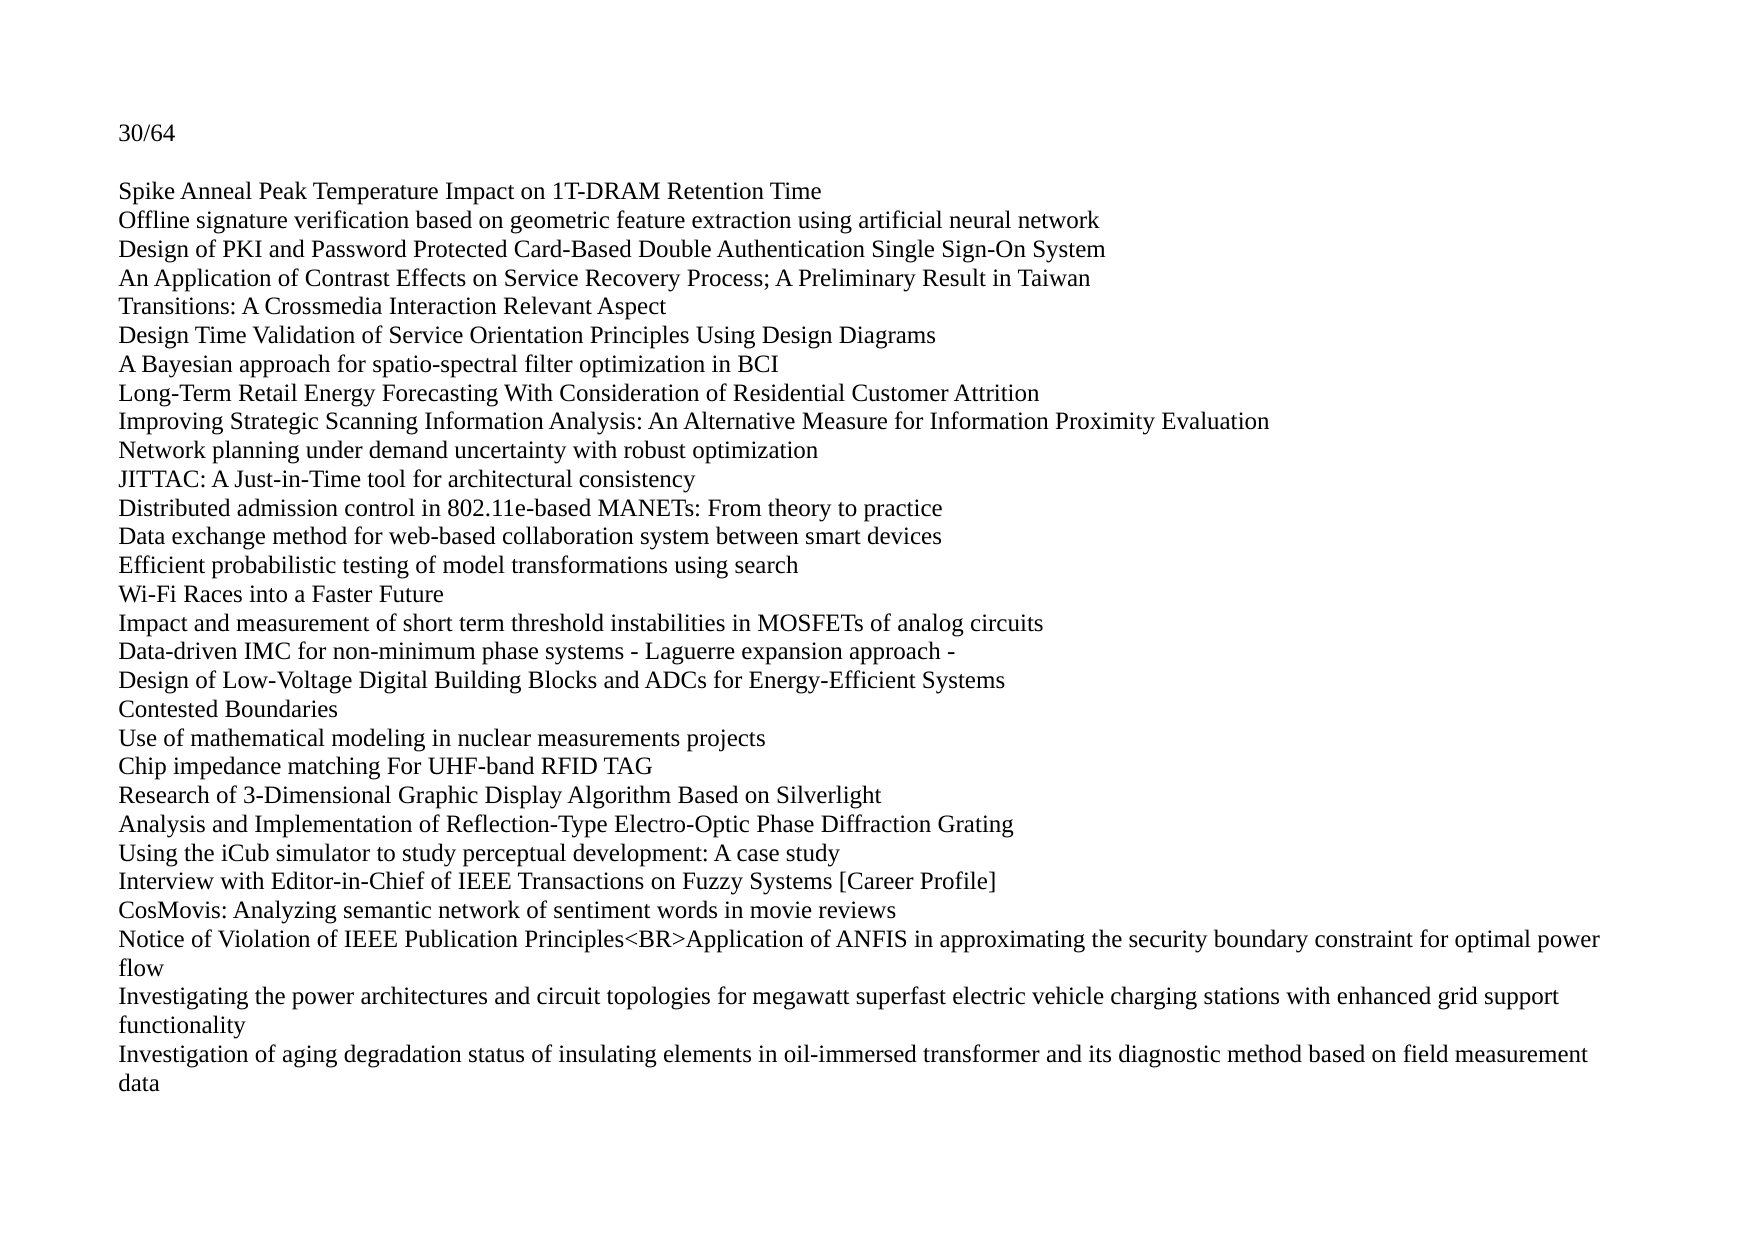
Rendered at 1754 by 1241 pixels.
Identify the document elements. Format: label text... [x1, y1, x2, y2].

text Notice of Violation of IEEE Publication Principles<BR>Application of ANFIS in approximating the security boundary constraint for optimal power flow [118, 924, 1636, 981]
text An Application of Contrast Effects on Service Recovery Process; A Preliminary Result in Taiwan [118, 263, 1636, 291]
text Design Time Validation of Service Orientation Principles Using Design Diagrams [118, 320, 1636, 349]
text Spike Anneal Peak Temperature Impact on 1T-DRAM Retention Time [118, 176, 1636, 205]
text Research of 3-Dimensional Graphic Display Algorithm Based on Silverlight [118, 780, 1636, 809]
text Chip impedance matching For UHF-band RFID TAG [118, 751, 1636, 780]
text Long-Term Retail Energy Forecasting With Consideration of Residential Customer Attrition [118, 378, 1636, 406]
text Using the iCub simulator to study perceptual development: A case study [118, 838, 1636, 866]
text Wi-Fi Races into a Faster Future [118, 579, 1636, 608]
text Transitions: A Crossmedia Interaction Relevant Aspect [118, 291, 1636, 320]
text Impact and measurement of short term threshold instabilities in MOSFETs of analog circuits [118, 608, 1636, 636]
text Improving Strategic Scanning Information Analysis: An Alternative Measure for Information Proximity Evaluation [118, 406, 1636, 435]
text Investigation of aging degradation status of insulating elements in oil-immersed transformer and its diagnostic method based on field measurement data [118, 1039, 1636, 1096]
text Contested Boundaries [118, 694, 1636, 723]
text Efficient probabilistic testing of model transformations using search [118, 550, 1636, 579]
text Data-driven IMC for non-minimum phase systems - Laguerre expansion approach - [118, 636, 1636, 665]
text Design of Low-Voltage Digital Building Blocks and ADCs for Energy-Efficient Systems [118, 665, 1636, 694]
text CosMovis: Analyzing semantic network of sentiment words in movie reviews [118, 895, 1636, 924]
text Analysis and Implementation of Reflection-Type Electro-Optic Phase Diffraction Grating [118, 809, 1636, 838]
text JITTAC: A Just-in-Time tool for architectural consistency [118, 464, 1636, 493]
text Design of PKI and Password Protected Card-Based Double Authentication Single Sign-On System [118, 234, 1636, 263]
text Investigating the power architectures and circuit topologies for megawatt superfast electric vehicle charging stations with enhanced grid support functionality [118, 981, 1636, 1039]
text Interview with Editor-in-Chief of IEEE Transactions on Fuzzy Systems [Career Profile] [118, 866, 1636, 895]
text Offline signature verification based on geometric feature extraction using artificial neural network [118, 205, 1636, 234]
text Network planning under demand uncertainty with robust optimization [118, 435, 1636, 464]
text Use of mathematical modeling in nuclear measurements projects [118, 723, 1636, 751]
text A Bayesian approach for spatio-spectral filter optimization in BCI [118, 349, 1636, 378]
text Distributed admission control in 802.11e-based MANETs: From theory to practice [118, 493, 1636, 521]
text Data exchange method for web-based collaboration system between smart devices [118, 521, 1636, 550]
